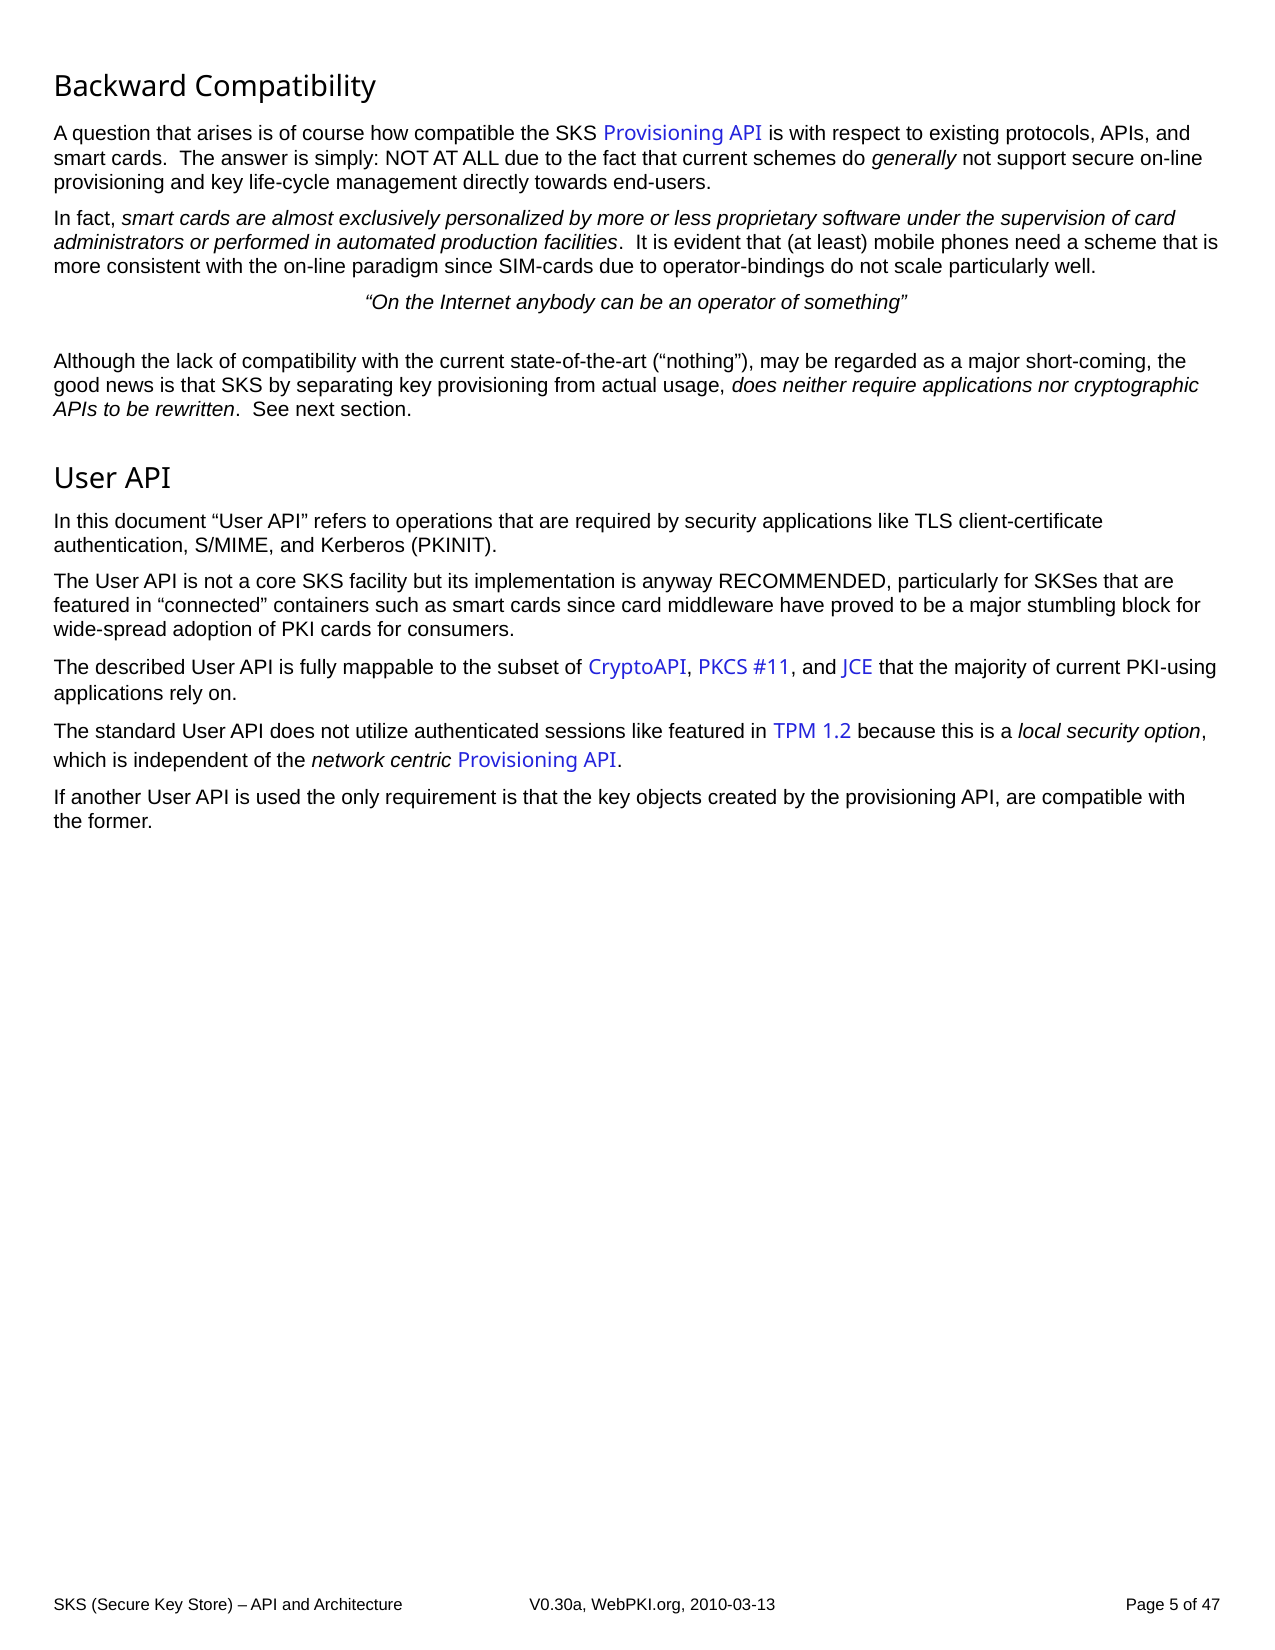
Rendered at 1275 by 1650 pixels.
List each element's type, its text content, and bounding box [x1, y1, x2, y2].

text The described User API is fully mappable to the subset of CryptoAPI, PKCS #11, and JCE that the majority of current PKI‑using applications rely on. [53, 652, 1221, 705]
subtitle Backward Compatibility [53, 66, 1221, 105]
text A question that arises is of course how compatible the SKS Provisioning API is with respect to existing protocols, APIs, and smart cards. The answer is simply: NOT AT ALL due to the fact that current schemes do generally not support secure on-line provisioning and key life-cycle management directly towards end-users. [53, 118, 1221, 194]
text The User API is not a core SKS facility but its implementation is anyway RECOMMENDED, particularly for SKSes that are featured in “connected” containers such as smart cards since card middleware have proved to be a major stumbling block for wide-spread adoption of PKI cards for consumers. [53, 569, 1221, 641]
subtitle User API [53, 457, 1221, 497]
text The standard User API does not utilize authenticated sessions like featured in TPM 1.2 because this is a local security option, which is independent of the network centric Provisioning API. [53, 716, 1221, 773]
text In fact, smart cards are almost exclusively personalized by more or less proprietary software under the supervision of card administrators or performed in automated production facilities. It is evident that (at least) mobile phones need a scheme that is more consistent with the on-line paradigm since SIM-cards due to operator-bindings do not scale particularly well. [53, 206, 1221, 278]
text Although the lack of compatibility with the current state-of-the-art (“nothing”), may be regarded as a major short-coming, the good news is that SKS by separating key provisioning from actual usage, does neither require applications nor cryptographic APIs to be rewritten. See next section. [53, 325, 1221, 445]
text If another User API is used the only requirement is that the key objects created by the provisioning API, are compatible with the former. [53, 785, 1221, 833]
text “On the Internet anybody can be an operator of something” [53, 289, 1221, 313]
text In this document “User API” refers to operations that are required by security applications like TLS client-certificate authentication, S/MIME, and Kerberos (PKINIT). [53, 509, 1221, 557]
